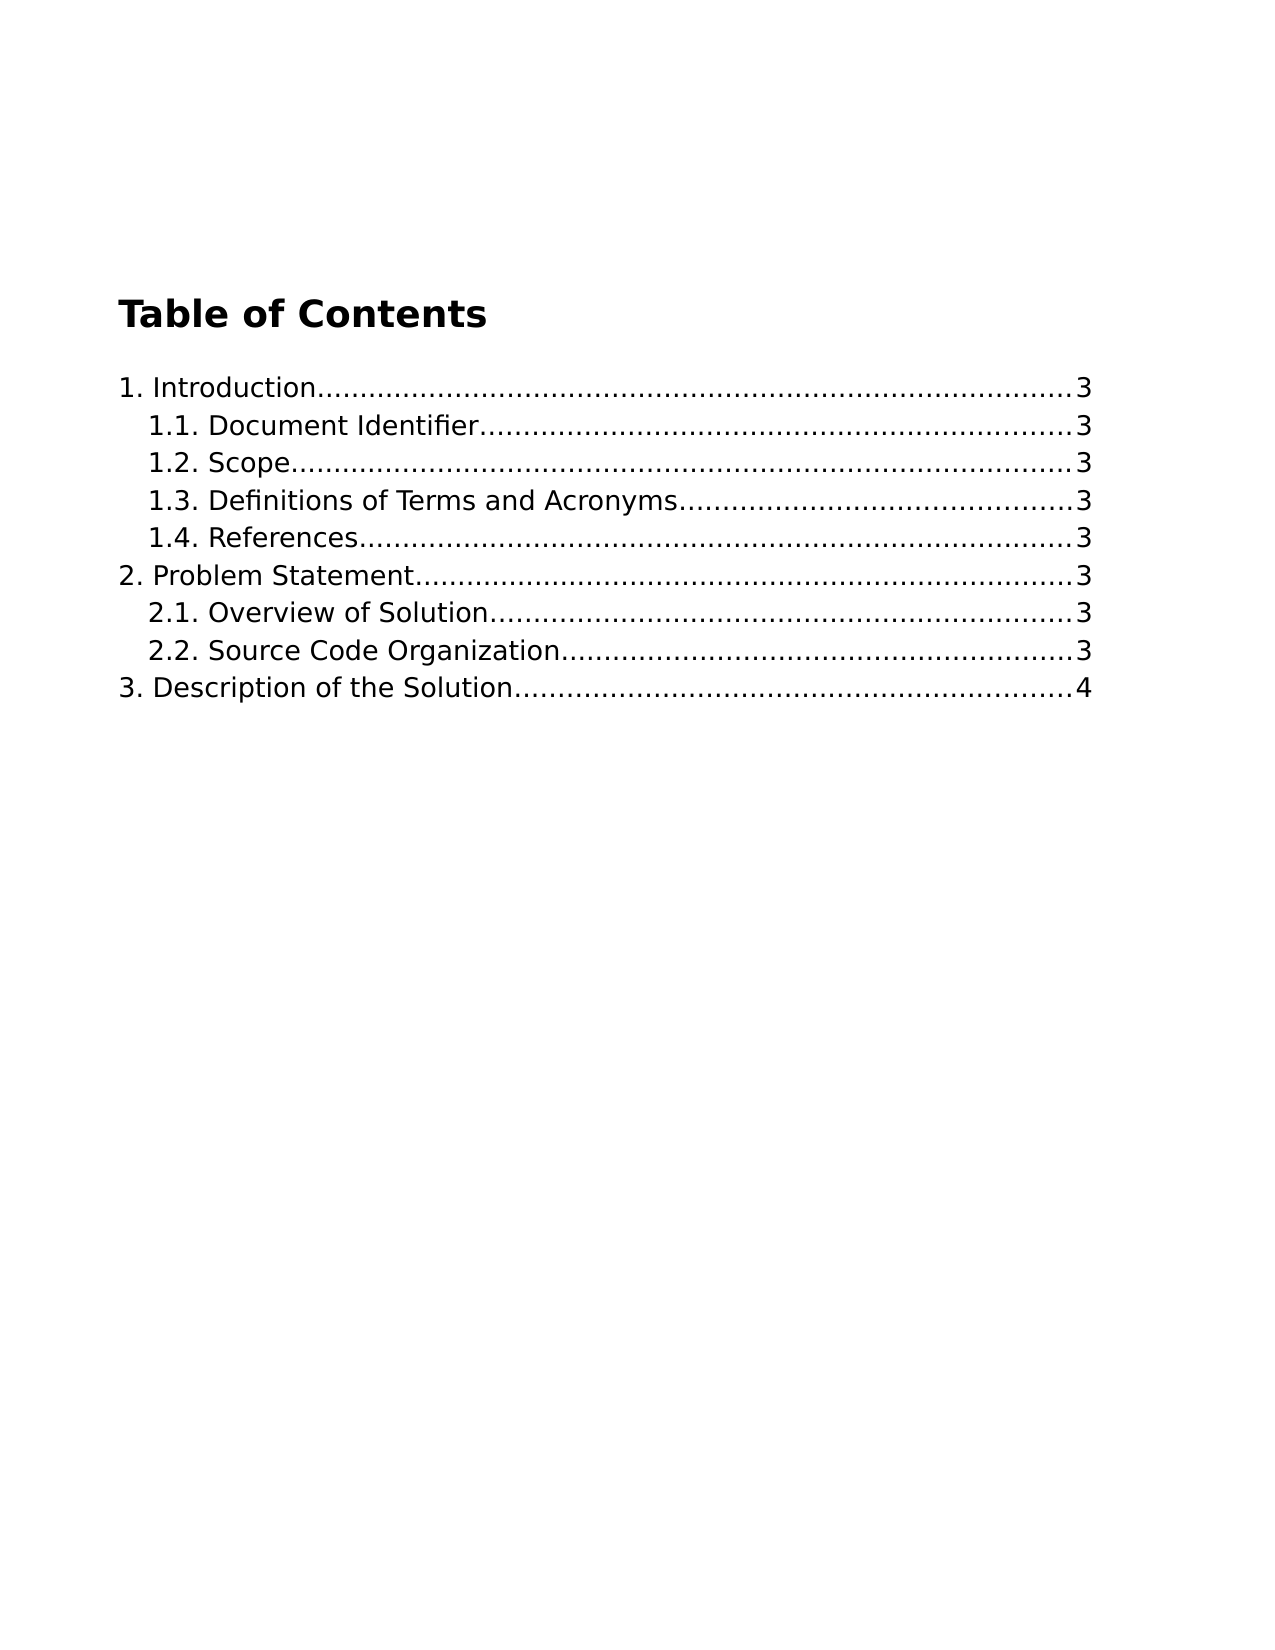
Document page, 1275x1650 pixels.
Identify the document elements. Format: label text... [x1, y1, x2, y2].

text 1.3. Definitions of Terms and Acronyms 3 [148, 485, 1157, 516]
text 1.1. Document Identifier 3 [148, 410, 1157, 441]
text 3. Description of the Solution 4 [118, 672, 1157, 704]
text 1.2. Scope 3 [148, 447, 1157, 479]
text 1. Introduction 3 [118, 372, 1157, 404]
subtitle Table of Contents [118, 293, 1157, 336]
text 2.2. Source Code Organization 3 [148, 635, 1157, 666]
text 2.1. Overview of Solution 3 [148, 597, 1157, 629]
text 2. Problem Statement 3 [118, 560, 1157, 591]
text 1.4. References 3 [148, 522, 1157, 554]
